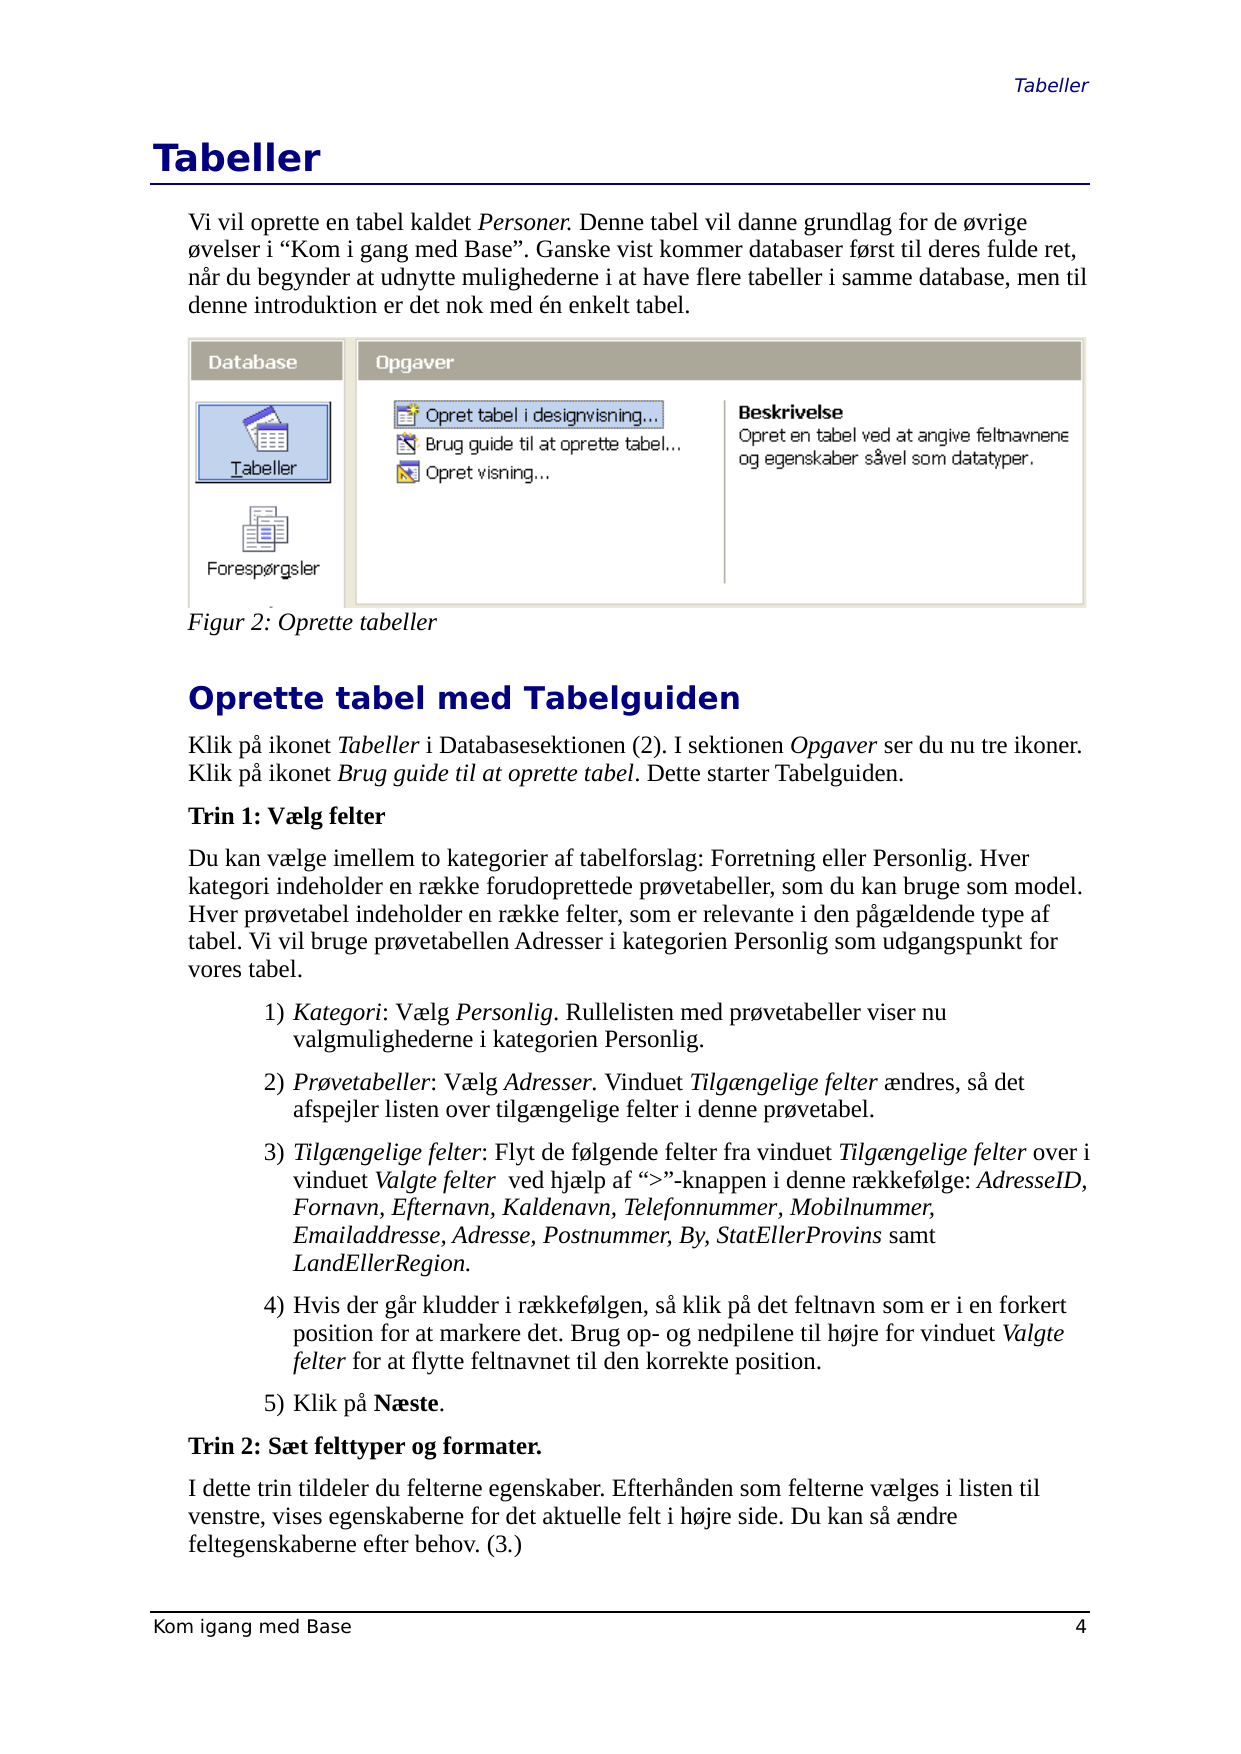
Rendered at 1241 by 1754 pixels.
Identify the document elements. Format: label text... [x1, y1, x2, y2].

text I dette trin tildeler du felterne egenskaber. Efterhånden som felterne vælges i listen til venstre, vises egenskaberne for det aktuelle felt i højre side. Du kan så ændre feltegenskaberne efter behov. (Figur 3.) [188, 1474, 1090, 1557]
list Tilgængelige felter: Flyt de følgende felter fra vinduet Tilgængelige felter over i vinduet Valgte felter ved hjælp af “>”-knappen i denne rækkefølge: AdresseID, Fornavn, Efternavn, Kaldenavn, Telefonnummer, Mobilnummer, Emailaddresse, Adresse, Postnummer, By, StatEllerProvins samt LandEllerRegion. [263, 1138, 1090, 1277]
text Trin 1: Vælg felter [188, 802, 1090, 829]
list Prøvetabeller: Vælg Adresser. Vinduet Tilgængelige felter ændres, så det afspejler listen over tilgængelige felter i denne prøvetabel. [263, 1068, 1090, 1123]
list Kategori: Vælg Personlig. Rullelisten med prøvetabeller viser nu valgmulighederne i kategorien Personlig. [263, 998, 1090, 1053]
subtitle Tabeller [150, 134, 1090, 183]
list Hvis der går kludder i rækkefølgen, så klik på det feltnavn som er i en forkert position for at markere det. Brug op- og nedpilene til højre for vinduet Valgte felter for at flytte feltnavnet til den korrekte position. [263, 1291, 1090, 1374]
text Vi vil oprette en tabel kaldet Personer. Denne tabel vil danne grundlag for de øvrige øvelser i “Kom i gang med Base”. Ganske vist kommer databaser først til deres fulde ret, når du begynder at udnytte mulighederne i at have flere tabeller i samme database, men til denne introduktion er det nok med én enkelt tabel. [188, 208, 1090, 319]
list Klik på Næste. [263, 1389, 1090, 1417]
text Trin 2: Sæt felttyper og formater. [188, 1432, 1090, 1459]
text Figur 2: Oprette tabeller [187, 608, 1086, 636]
text Du kan vælge imellem to kategorier af tabelforslag: Forretning eller Personlig. Hver kategori indeholder en række forudoprettede prøvetabeller, som du kan bruge som model. Hver prøvetabel indeholder en række felter, som er relevante i den pågældende type af tabel. Vi vil bruge prøvetabellen Adresser i kategorien Personlig som udgangspunkt for vores tabel. [188, 844, 1090, 983]
text Klik på ikonet Tabeller i Databasesektionen (Figur 2). I sektionen Opgaver ser du nu tre ikoner. Klik på ikonet Brug guide til at oprette tabel. Dette starter Tabelguiden. [188, 732, 1090, 787]
subtitle Oprette tabel med Tabelguiden [188, 681, 1090, 717]
picture [187, 337, 1087, 608]
